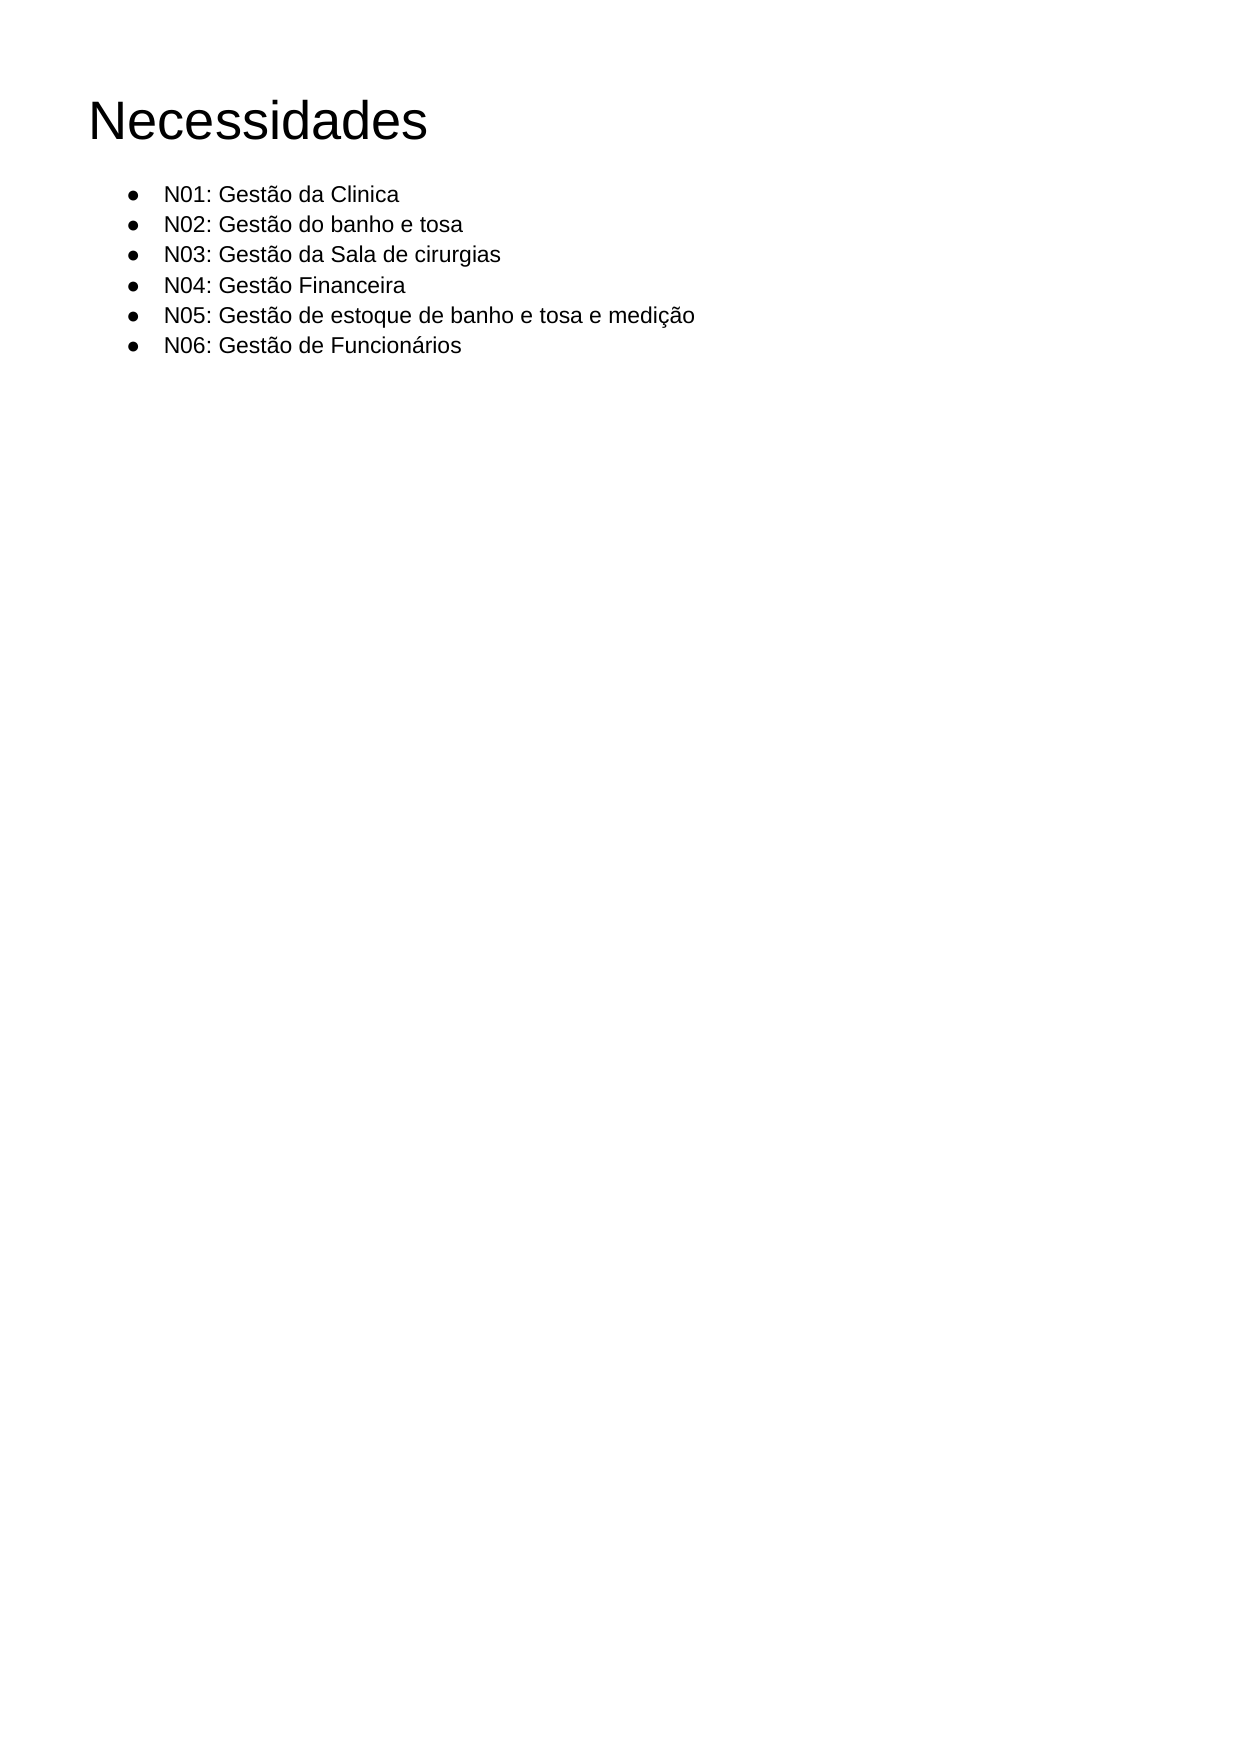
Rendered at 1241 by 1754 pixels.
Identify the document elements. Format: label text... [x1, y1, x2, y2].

list N06: Gestão de Funcionários [126, 332, 1090, 358]
list N03: Gestão da Sala de cirurgias [126, 241, 1090, 268]
list N02: Gestão do banho e tosa [126, 211, 1090, 238]
title Necessidades [88, 88, 1090, 151]
list N04: Gestão Financeira [126, 272, 1090, 298]
list N05: Gestão de estoque de banho e tosa e medição [126, 302, 1090, 328]
list N01: Gestão da Clinica [126, 181, 1090, 207]
